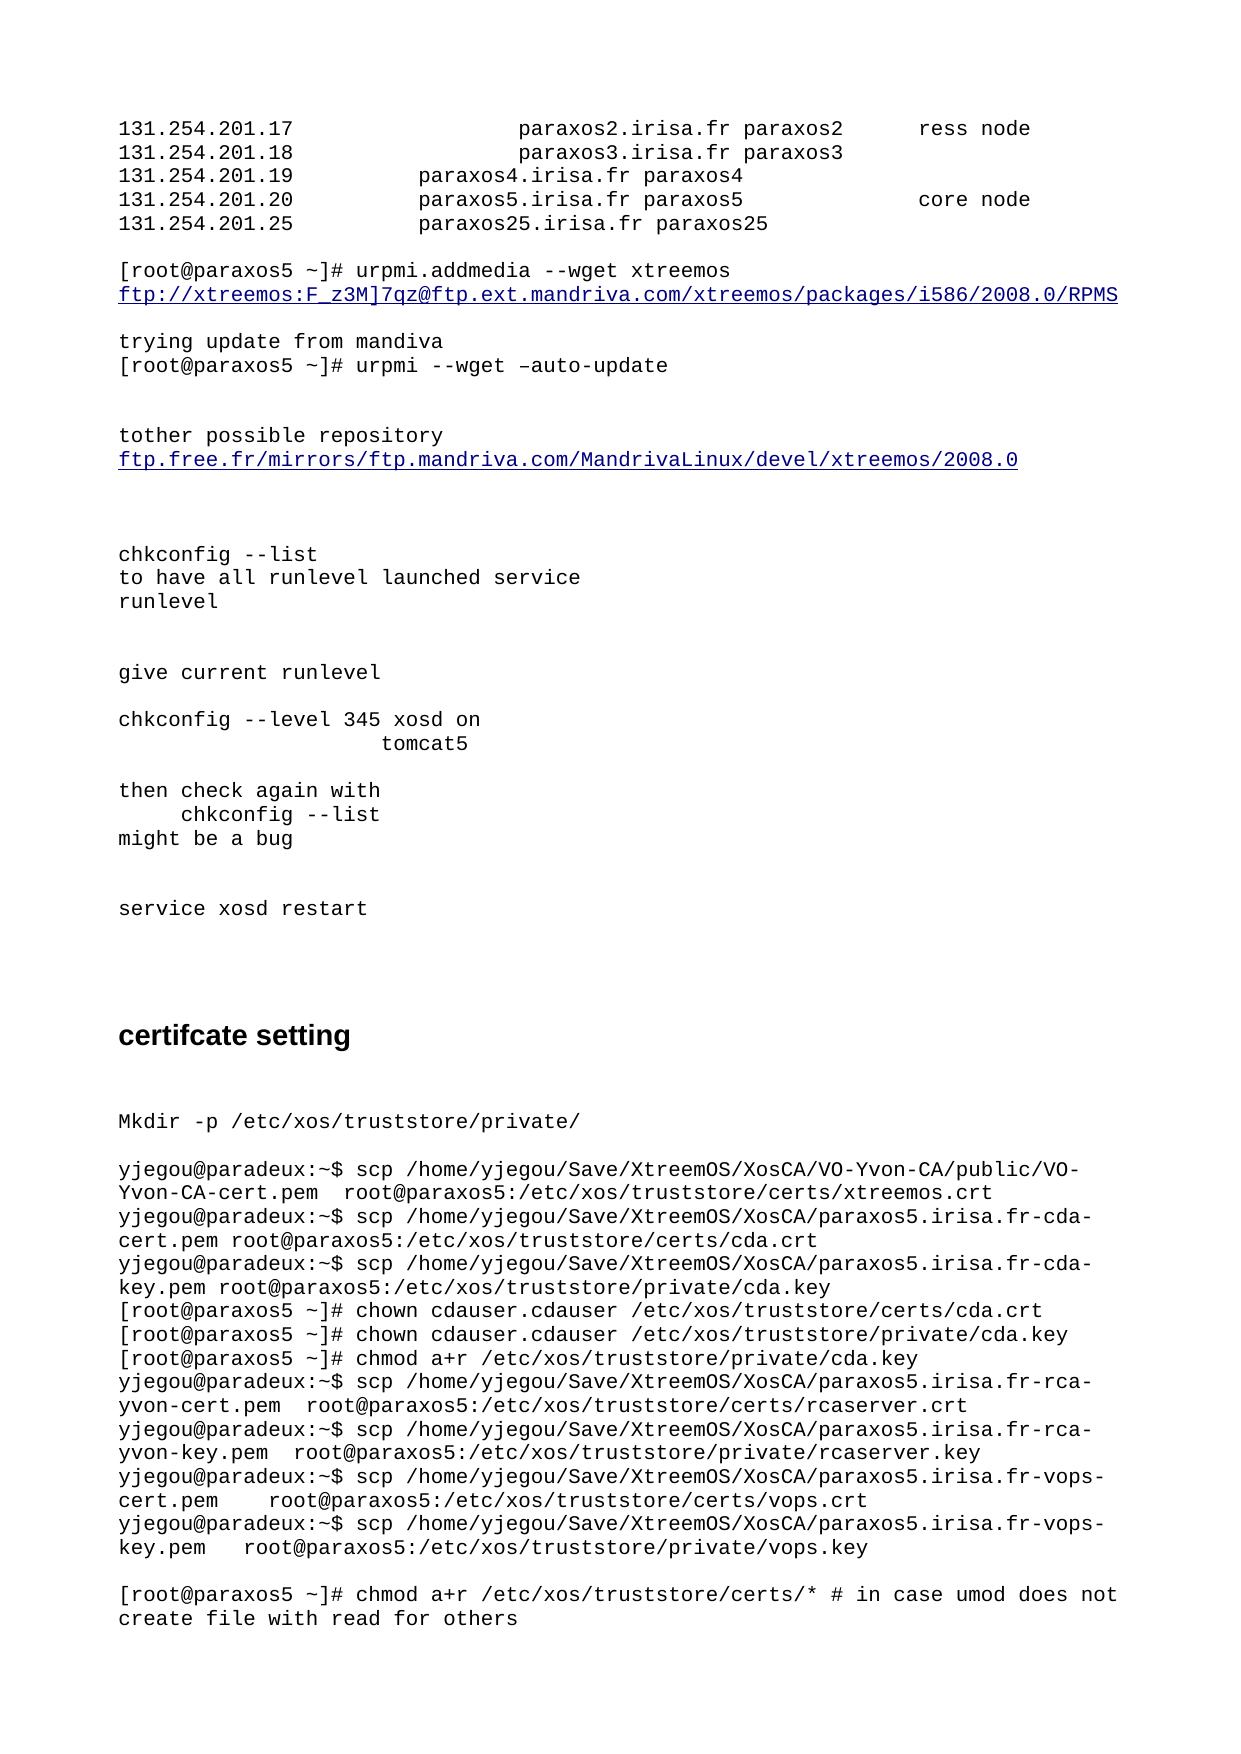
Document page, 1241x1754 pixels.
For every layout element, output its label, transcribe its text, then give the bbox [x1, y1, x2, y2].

text to have all runlevel launched service [118, 567, 1122, 591]
text service xosd restart [118, 898, 1122, 922]
subtitle certifcate setting [118, 1018, 1122, 1052]
text 131.254.201.25 paraxos25.irisa.fr paraxos25 [118, 213, 1122, 236]
text [root@paraxos5 ~]# chmod a+r /etc/xos/truststore/private/cda.key [118, 1348, 1122, 1371]
text might be a bug [118, 827, 1122, 851]
text yjegou@paradeux:~$ scp /home/yjegou/Save/XtreemOS/XosCA/VO-Yvon-CA/public/VO-Yvon-CA-cert.pem root@paraxos5:/etc/xos/truststore/certs/xtreemos.crt [118, 1159, 1122, 1206]
text ftp.free.fr/mirrors/ftp.mandriva.com/MandrivaLinux/devel/xtreemos/2008.0 [118, 449, 1122, 473]
text then check again with [118, 780, 1122, 804]
text 131.254.201.17 paraxos2.irisa.fr paraxos2 ress node [118, 118, 1122, 142]
text chkconfig --level 345 xosd on [118, 709, 1122, 733]
text [root@paraxos5 ~]# urpmi.addmedia --wget xtreemos ftp://xtreemos:F_z3M]7qz@ftp.ext.mandriva.com/xtreemos/packages/i586/2008.0/RPMS [118, 260, 1122, 307]
text yjegou@paradeux:~$ scp /home/yjegou/Save/XtreemOS/XosCA/paraxos5.irisa.fr-vops-key.pem root@paraxos5:/etc/xos/truststore/private/vops.key [118, 1513, 1122, 1561]
text [root@paraxos5 ~]# chown cdauser.cdauser /etc/xos/truststore/private/cda.key [118, 1324, 1122, 1348]
text 131.254.201.20 paraxos5.irisa.fr paraxos5 core node [118, 189, 1122, 213]
text give current runlevel [118, 662, 1122, 686]
text tother possible repository [118, 426, 1122, 449]
text 131.254.201.18 paraxos3.irisa.fr paraxos3 [118, 142, 1122, 165]
text [root@paraxos5 ~]# urpmi --wget –auto-update [118, 354, 1122, 378]
text yjegou@paradeux:~$ scp /home/yjegou/Save/XtreemOS/XosCA/paraxos5.irisa.fr-cda-cert.pem root@paraxos5:/etc/xos/truststore/certs/cda.crt [118, 1206, 1122, 1253]
text yjegou@paradeux:~$ scp /home/yjegou/Save/XtreemOS/XosCA/paraxos5.irisa.fr-cda-key.pem root@paraxos5:/etc/xos/truststore/private/cda.key [118, 1253, 1122, 1301]
text chkconfig --list [118, 804, 1122, 827]
text tomcat5 [118, 733, 1122, 757]
text trying update from mandiva [118, 331, 1122, 354]
text yjegou@paradeux:~$ scp /home/yjegou/Save/XtreemOS/XosCA/paraxos5.irisa.fr-rca-yvon-key.pem root@paraxos5:/etc/xos/truststore/private/rcaserver.key [118, 1419, 1122, 1466]
text Mkdir -p /etc/xos/truststore/private/ [118, 1111, 1122, 1135]
text runlevel [118, 591, 1122, 615]
text yjegou@paradeux:~$ scp /home/yjegou/Save/XtreemOS/XosCA/paraxos5.irisa.fr-vops-cert.pem root@paraxos5:/etc/xos/truststore/certs/vops.crt [118, 1466, 1122, 1513]
text 131.254.201.19 paraxos4.irisa.fr paraxos4 [118, 165, 1122, 189]
text chkconfig --list [118, 544, 1122, 567]
text yjegou@paradeux:~$ scp /home/yjegou/Save/XtreemOS/XosCA/paraxos5.irisa.fr-rca-yvon-cert.pem root@paraxos5:/etc/xos/truststore/certs/rcaserver.crt [118, 1371, 1122, 1419]
text [root@paraxos5 ~]# chmod a+r /etc/xos/truststore/certs/* # in case umod does not create file with read for others [118, 1584, 1122, 1632]
text [root@paraxos5 ~]# chown cdauser.cdauser /etc/xos/truststore/certs/cda.crt [118, 1301, 1122, 1324]
